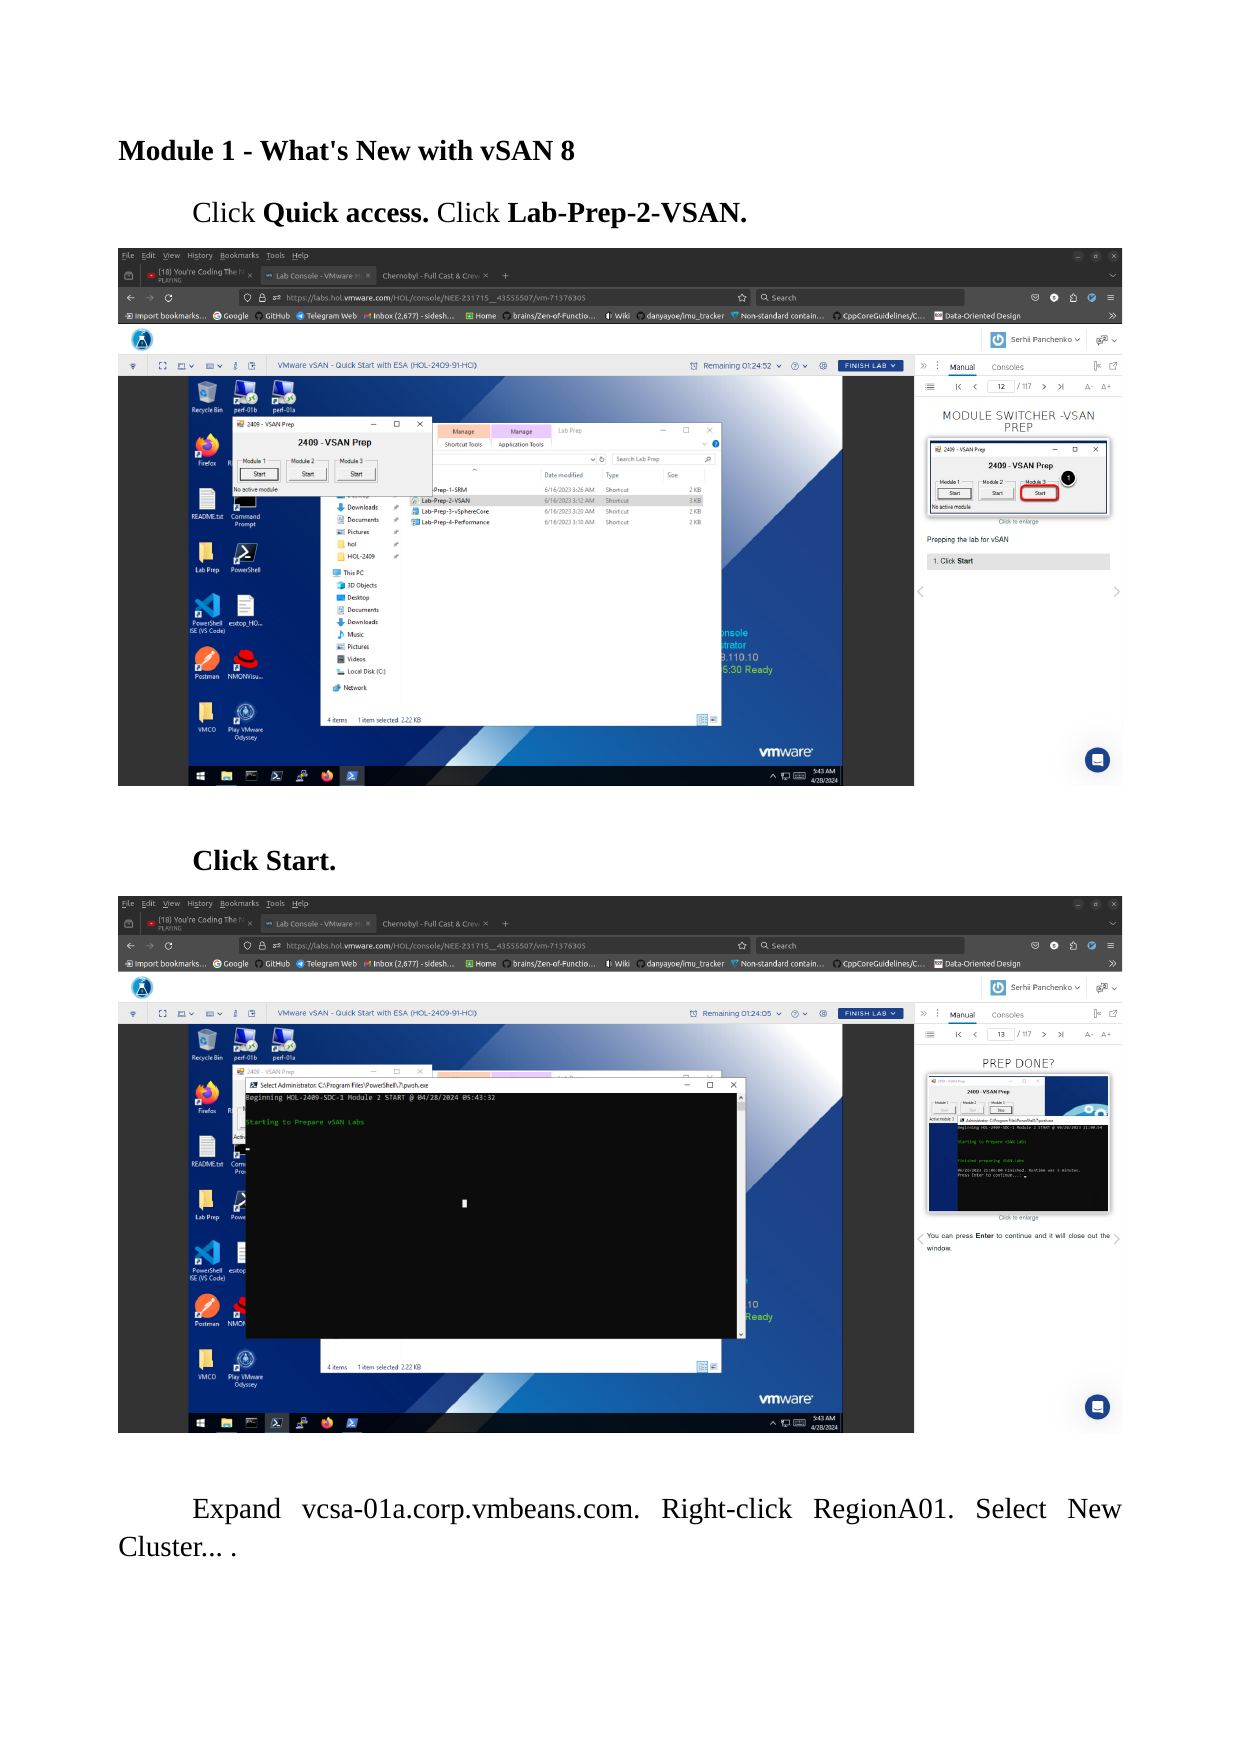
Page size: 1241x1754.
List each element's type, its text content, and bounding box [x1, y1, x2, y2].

picture [118, 248, 1123, 786]
picture [118, 896, 1123, 1433]
subtitle Module 1 - What's New with vSAN 8 [118, 133, 1122, 166]
text Expand vcsa-01a.corp.vmbeans.com. Right-click RegionA01. Select New Cluster... . [118, 1491, 1122, 1563]
text Click Quick access. Click Lab-Prep-2-VSAN. [118, 196, 1122, 229]
text Click Start. [118, 843, 1122, 877]
